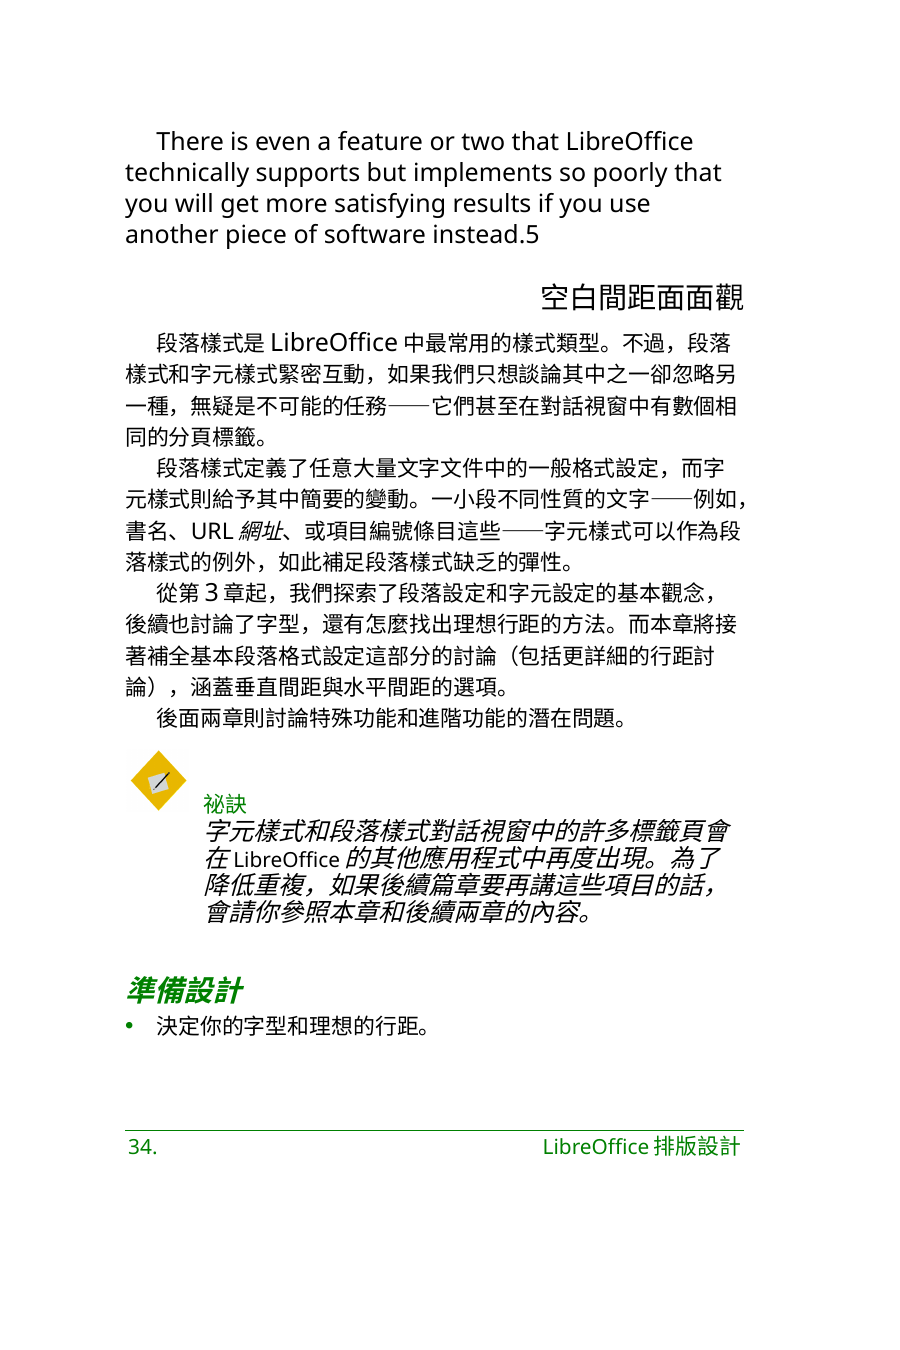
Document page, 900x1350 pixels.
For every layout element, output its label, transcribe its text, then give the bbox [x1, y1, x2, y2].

text 後面兩章則討論特殊功能和進階功能的潛在問題。 [125, 702, 744, 733]
list 決定你的字型和理想的行距。 [125, 1009, 744, 1041]
list 祕訣 [125, 748, 744, 818]
text There is even a feature or two that LibreOffice technically supports but implements so poorly that you will get more satisfying results if you use another piece of software instead.5 [125, 125, 744, 250]
text 段落樣式定義了任意大量文字文件中的一般格式設定，而字元樣式則給予其中簡要的變動。一小段不同性質的文字——例如，書名、URL網址、或項目編號條目這些——字元樣式可以作為段落樣式的例外，如此補足段落樣式缺乏的彈性。 [125, 452, 744, 577]
text 段落樣式是LibreOffice中最常用的樣式類型。不過，段落樣式和字元樣式緊密互動，如果我們只想談論其中之一卻忽略另一種，無疑是不可能的任務——它們甚至在對話視窗中有數個相同的分頁標籤。 [125, 327, 744, 452]
text 從第3章起，我們探索了段落設定和字元設定的基本觀念，後續也討論了字型，還有怎麼找出理想行距的方法。而本章將接著補全基本段落格式設定這部分的討論（包括更詳細的行距討論），涵蓋垂直間距與水平間距的選項。 [125, 577, 744, 702]
text 字元樣式和段落樣式對話視窗中的許多標籤頁會在LibreOffice的其他應用程式中再度出現。為了降低重複，如果後續篇章要再講這些項目的話，會請你參照本章和後續兩章的內容。 [203, 818, 744, 927]
picture [126, 749, 189, 812]
subtitle 空白間距面面觀 [125, 275, 744, 317]
subtitle 準備設計 [125, 967, 744, 1009]
